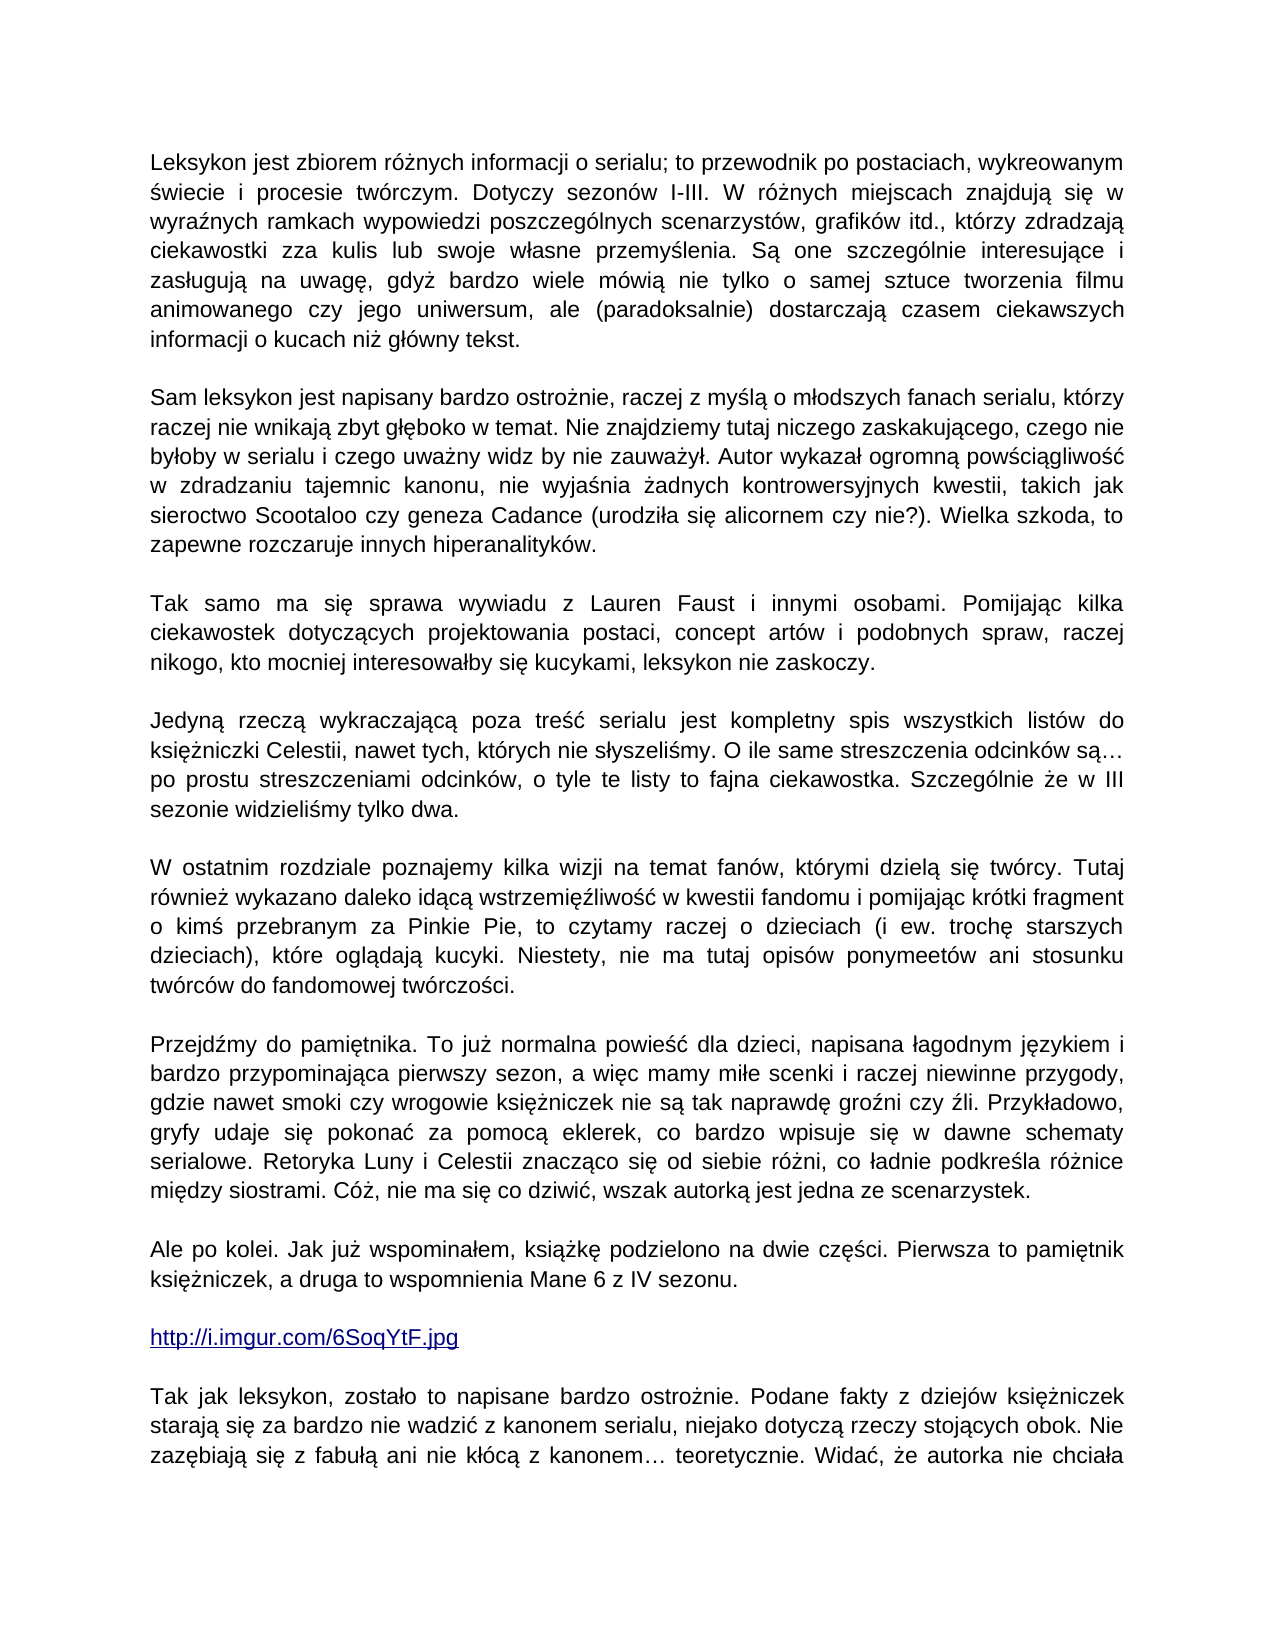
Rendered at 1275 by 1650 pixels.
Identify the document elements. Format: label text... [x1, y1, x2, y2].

text Tak samo ma się sprawa wywiadu z Lauren Faust i innymi osobami. Pomijając kilka ciekawostek dotyczących projektowania postaci, concept artów i podobnych spraw, raczej nikogo, kto mocniej interesowałby się kucykami, leksykon nie zaskoczy. [150, 591, 1125, 675]
text Przejdźmy do pamiętnika. To już normalna powieść dla dzieci, napisana łagodnym językiem i bardzo przypominająca pierwszy sezon, a więc mamy miłe scenki i raczej niewinne przygody, gdzie nawet smoki czy wrogowie księżniczek nie są tak naprawdę groźni czy źli. Przykładowo, gryfy udaje się pokonać za pomocą eklerek, co bardzo wpisuje się w dawne schematy serialowe. Retoryka Luny i Celestii znacząco się od siebie różni, co ładnie podkreśla różnice między siostrami. Cóż, nie ma się co dziwić, wszak autorką jest jedna ze scenarzystek. [150, 1031, 1125, 1204]
text Sam leksykon jest napisany bardzo ostrożnie, raczej z myślą o młodszych fanach serialu, którzy raczej nie wnikają zbyt głęboko w temat. Nie znajdziemy tutaj niczego zaskakującego, czego nie byłoby w serialu i czego uważny widz by nie zauważył. Autor wykazał ogromną powściągliwość w zdradzaniu tajemnic kanonu, nie wyjaśnia żadnych kontrowersyjnych kwestii, takich jak sieroctwo Scootaloo czy geneza Cadance (urodziła się alicornem czy nie?). Wielka szkoda, to zapewne rozczaruje innych hiperanalityków. [150, 385, 1125, 557]
text http://i.imgur.com/6SoqYtF.jpg [150, 1325, 1125, 1351]
text Jedyną rzeczą wykraczającą poza treść serialu jest kompletny spis wszystkich listów do księżniczki Celestii, nawet tych, których nie słyszeliśmy. O ile same streszczenia odcinków są… po prostu streszczeniami odcinków, o tyle te listy to fajna ciekawostka. Szczególnie że w III sezonie widzieliśmy tylko dwa. [150, 708, 1125, 822]
text Ale po kolei. Jak już wspominałem, książkę podzielono na dwie części. Pierwsza to pamiętnik księżniczek, a druga to wspomnienia Mane 6 z IV sezonu. [150, 1237, 1125, 1292]
text W ostatnim rozdziale poznajemy kilka wizji na temat fanów, którymi dzielą się twórcy. Tutaj również wykazano daleko idącą wstrzemięźliwość w kwestii fandomu i pomijając krótki fragment o kimś przebranym za Pinkie Pie, to czytamy raczej o dzieciach (i ew. trochę starszych dzieciach), które oglądają kucyki. Niestety, nie ma tutaj opisów ponymeetów ani stosunku twórców do fandomowej twórczości. [150, 855, 1125, 998]
text Tak jak leksykon, zostało to napisane bardzo ostrożnie. Podane fakty z dziejów księżniczek starają się za bardzo nie wadzić z kanonem serialu, niejako dotyczą rzeczy stojących obok. Nie zazębiają się z fabułą ani nie kłócą z kanonem… teoretycznie. Widać, że autorka nie chciała [150, 1384, 1125, 1468]
text Leksykon jest zbiorem różnych informacji o serialu; to przewodnik po postaciach, wykreowanym świecie i procesie twórczym. Dotyczy sezonów I-III. W różnych miejscach znajdują się w wyraźnych ramkach wypowiedzi poszczególnych scenarzystów, grafików itd., którzy zdradzają ciekawostki zza kulis lub swoje własne przemyślenia. Są one szczególnie interesujące i zasługują na uwagę, gdyż bardzo wiele mówią nie tylko o samej sztuce tworzenia filmu animowanego czy jego uniwersum, ale (paradoksalnie) dostarczają czasem ciekawszych informacji o kucach niż główny tekst. [150, 150, 1125, 352]
